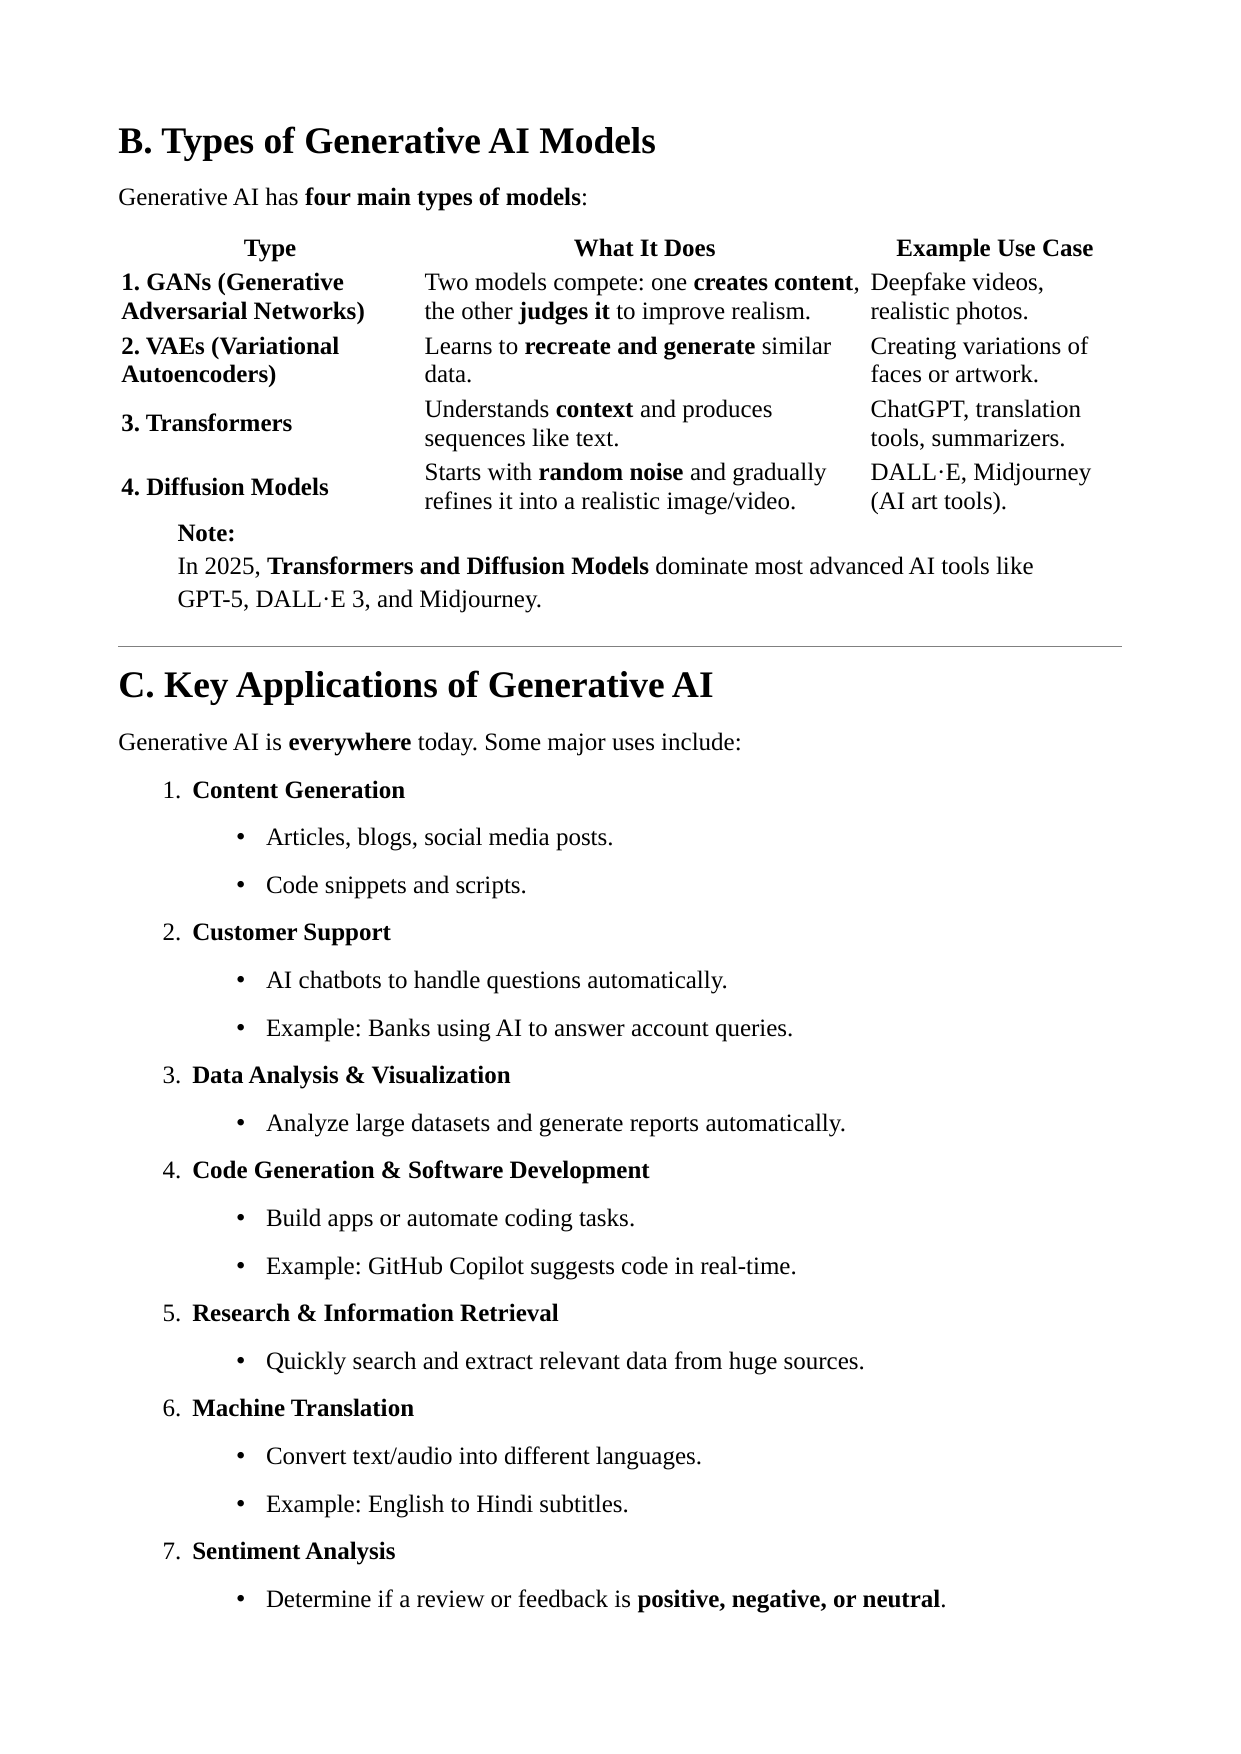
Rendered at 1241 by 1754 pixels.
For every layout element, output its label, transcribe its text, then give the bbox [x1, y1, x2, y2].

list Articles, blogs, social media posts. [236, 822, 1122, 851]
table_cell Understands context and produces sequences like text. [421, 391, 867, 454]
text Generative AI has four main types of models: [118, 182, 1122, 211]
text Note: In 2025, Transformers and Diffusion Models dominate most advanced AI tools like GPT-5, DALL·E 3, and Midjourney. [177, 518, 1063, 613]
table_cell Two models compete: one creates content, the other judges it to improve realism. [421, 265, 867, 328]
list Example: GitHub Copilot suggests code in real-time. [236, 1251, 1122, 1279]
list Build apps or automate coding tasks. [236, 1203, 1122, 1232]
table_cell Learns to recreate and generate similar data. [421, 328, 867, 391]
text Generative AI is everywhere today. Some major uses include: [118, 727, 1122, 756]
list Code snippets and scripts. [236, 870, 1122, 899]
table_cell ChatGPT, translation tools, summarizers. [868, 391, 1122, 454]
table_header Type [118, 230, 421, 264]
list Content Generation [162, 775, 1122, 803]
list Machine Translation [162, 1393, 1122, 1422]
table_cell Starts with random noise and gradually refines it into a realistic image/video. [421, 455, 867, 518]
table_cell DALL·E, Midjourney (AI art tools). [868, 455, 1122, 518]
list Convert text/audio into different languages. [236, 1441, 1122, 1470]
subtitle B. Types of Generative AI Models [118, 118, 1122, 161]
list Example: Banks using AI to answer account queries. [236, 1013, 1122, 1041]
table_header What It Does [421, 230, 867, 264]
list Research & Information Retrieval [162, 1298, 1122, 1327]
table_cell Deepfake videos, realistic photos. [868, 265, 1122, 328]
table_cell Creating variations of faces or artwork. [868, 328, 1122, 391]
list Customer Support [162, 917, 1122, 946]
list Analyze large datasets and generate reports automatically. [236, 1108, 1122, 1137]
list Determine if a review or feedback is positive, negative, or neutral. [236, 1584, 1122, 1613]
table_cell 4. Diffusion Models [118, 455, 421, 518]
table_cell 3. Transformers [118, 391, 421, 454]
table_header Example Use Case [868, 230, 1122, 264]
table_cell 2. VAEs (Variational Autoencoders) [118, 328, 421, 391]
table_cell 1. GANs (Generative Adversarial Networks) [118, 265, 421, 328]
subtitle C. Key Applications of Generative AI [118, 663, 1122, 706]
list Example: English to Hindi subtitles. [236, 1489, 1122, 1517]
list Sentiment Analysis [162, 1536, 1122, 1565]
list Code Generation & Software Development [162, 1156, 1122, 1184]
list Quickly search and extract relevant data from huge sources. [236, 1346, 1122, 1375]
list Data Analysis & Visualization [162, 1060, 1122, 1089]
list AI chatbots to handle questions automatically. [236, 965, 1122, 994]
